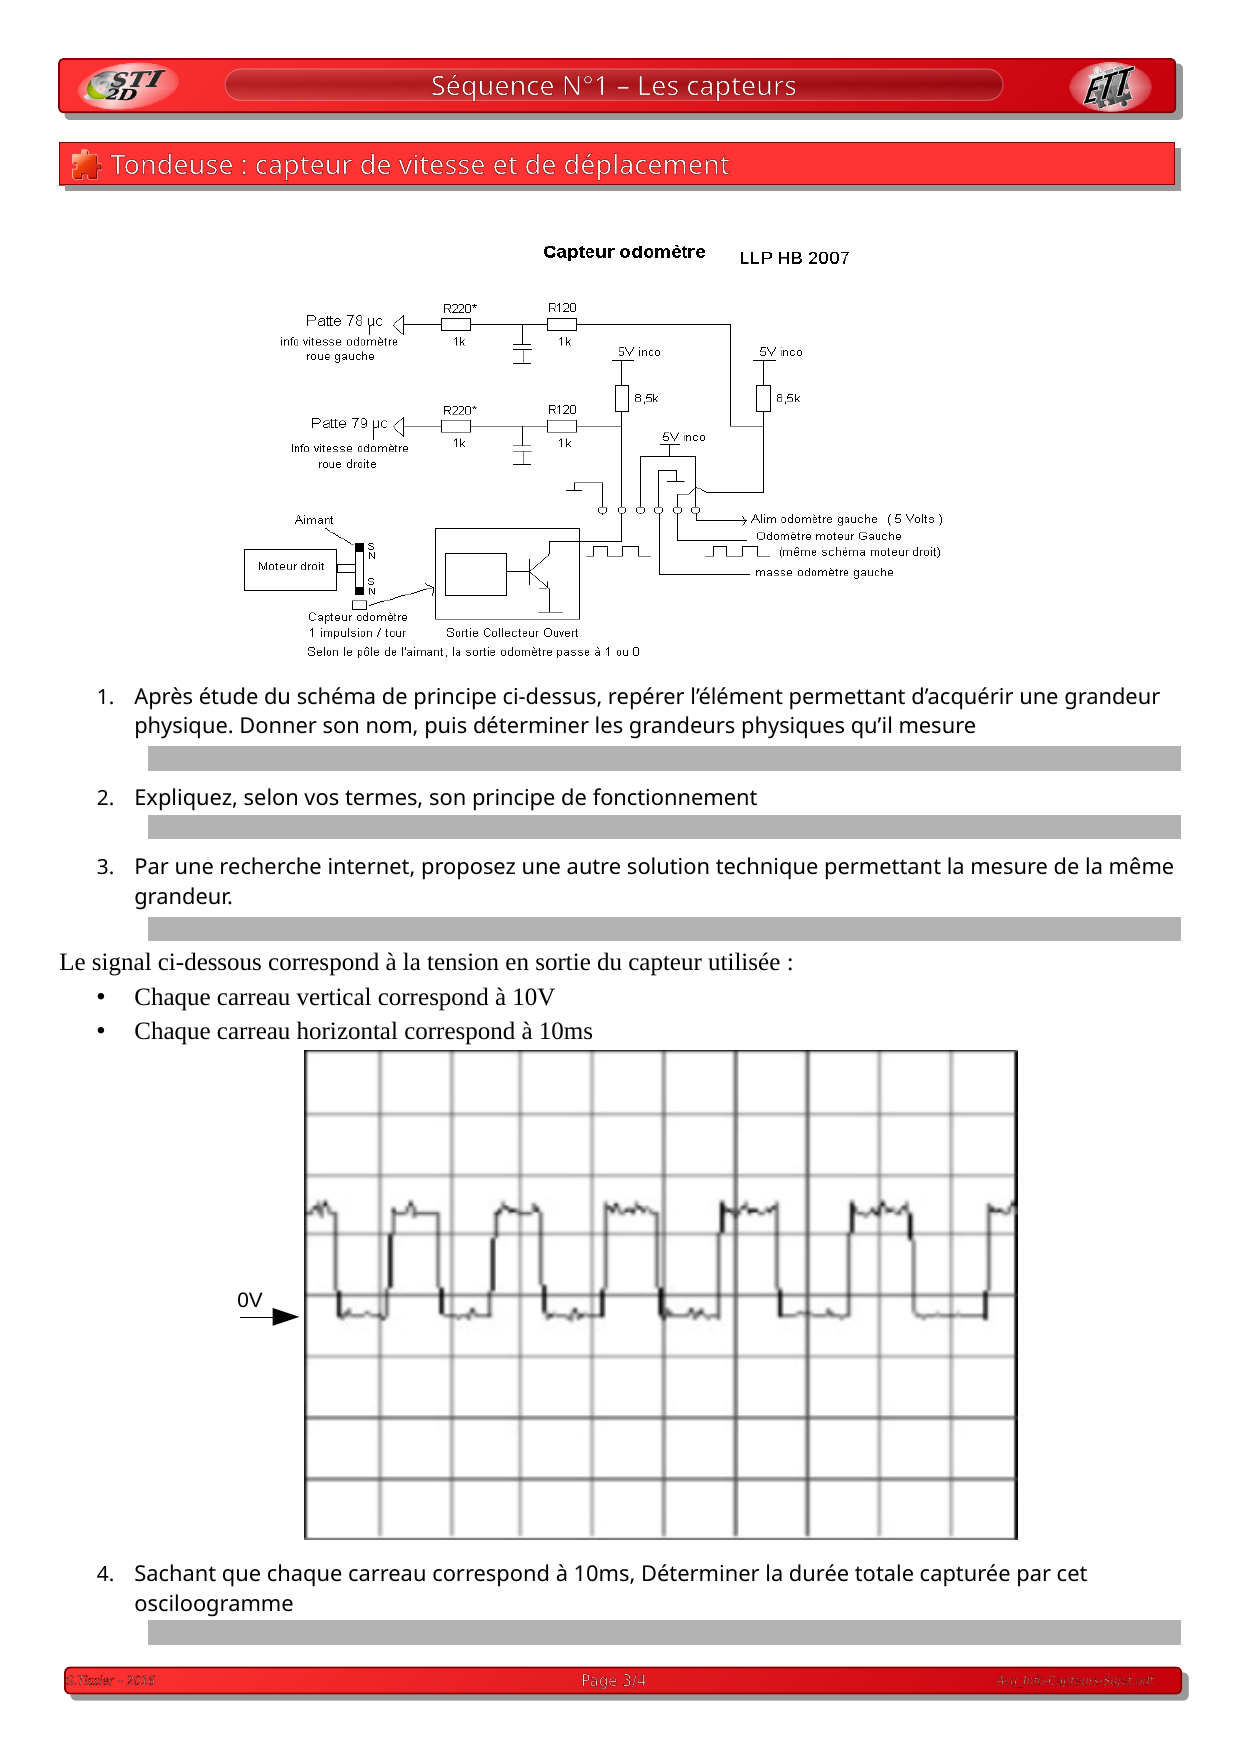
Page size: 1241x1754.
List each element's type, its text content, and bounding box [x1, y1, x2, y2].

list Après étude du schéma de principe ci-dessus, repérer l’élément permettant d’acquérir une grandeur physique. Donner son nom, puis déterminer les grandeurs physiques qu’il mesure [97, 681, 1181, 740]
list Sachant que chaque carreau correspond à 10ms, Déterminer la durée totale capturée par cet osciloogramme [97, 1558, 1181, 1617]
subtitle Tondeuse : capteur de vitesse et de déplacement [60, 143, 1174, 184]
list Chaque carreau vertical correspond à 10V [97, 982, 1181, 1010]
list Expliquez, selon vos termes, son principe de fonctionnement [97, 782, 1181, 812]
picture [1069, 62, 1152, 112]
picture [70, 148, 103, 181]
picture [77, 62, 179, 110]
picture [233, 209, 1007, 675]
list Chaque carreau horizontal correspond à 10ms [97, 1016, 1181, 1045]
list Par une recherche internet, proposez une autre solution technique permettant la mesure de la même grandeur. [97, 851, 1181, 911]
text Le signal ci-dessous correspond à la tension en sortie du capteur utilisée : [59, 947, 1181, 976]
